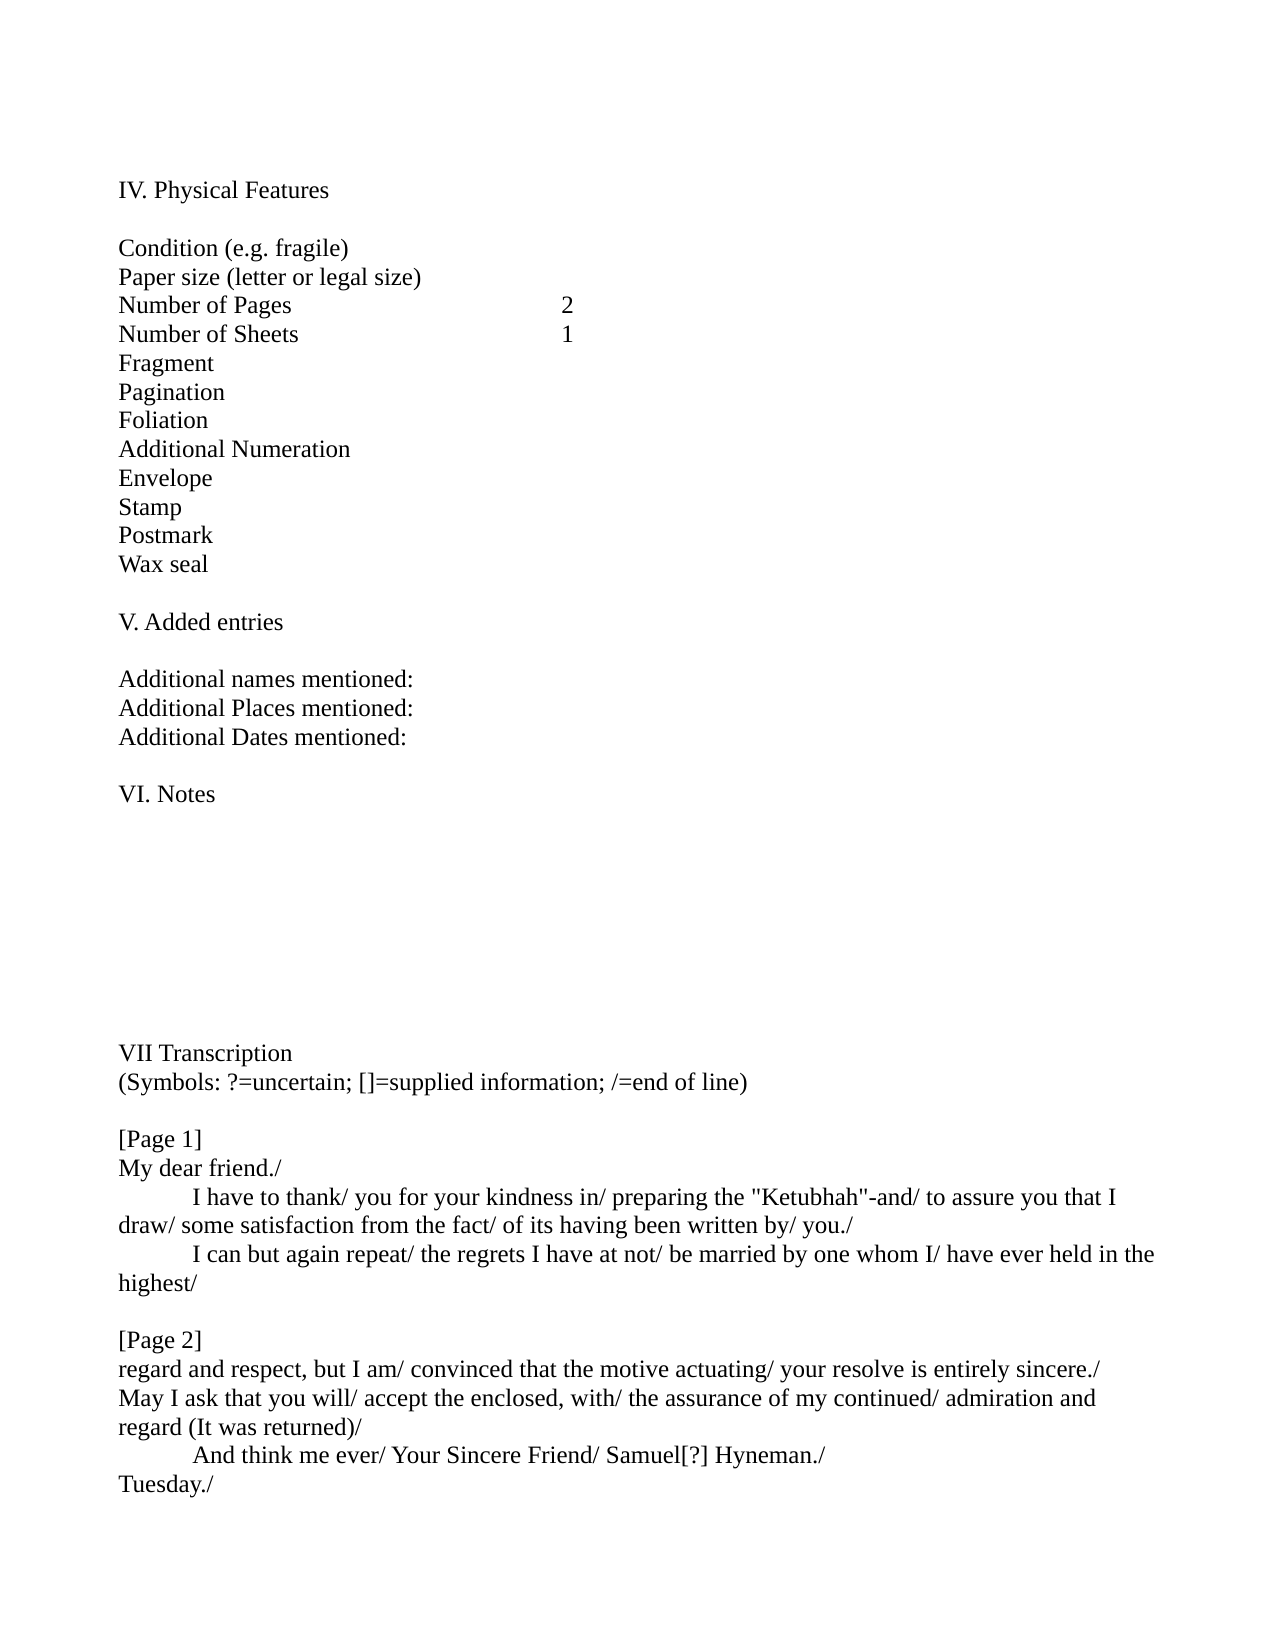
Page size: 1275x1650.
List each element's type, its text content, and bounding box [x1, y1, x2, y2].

text My dear friend./ [118, 1153, 1157, 1182]
text Stamp [118, 492, 1157, 521]
text [Page 1] [118, 1124, 1157, 1153]
text Wax seal [118, 549, 1157, 578]
text VI. Notes [118, 779, 1157, 808]
text regard and respect, but I am/ convinced that the motive actuating/ your resolve is entirely sincere./ May I ask that you will/ accept the enclosed, with/ the assurance of my continued/ admiration and regard (It was returned)/ [118, 1354, 1157, 1441]
text IV. Physical Features [118, 176, 1157, 204]
text Pagination [118, 377, 1157, 406]
text VII Transcription [118, 1038, 1157, 1067]
text Additional Places mentioned: [118, 693, 1157, 722]
text Additional names mentioned: [118, 664, 1157, 693]
text I can but again repeat/ the regrets I have at not/ be married by one whom I/ have ever held in the highest/ [118, 1239, 1157, 1297]
text V. Added entries [118, 607, 1157, 636]
text Fragment [118, 348, 1157, 377]
text Foliation [118, 406, 1157, 434]
text Condition (e.g. fragile) [118, 233, 1157, 262]
text (Symbols: ?=uncertain; []=supplied information; /=end of line) [118, 1067, 1157, 1096]
text Paper size (letter or legal size) [118, 262, 1157, 291]
text I have to thank/ you for your kindness in/ preparing the "Ketubhah"-and/ to assure you that I draw/ some satisfaction from the fact/ of its having been written by/ you./ [118, 1182, 1157, 1239]
text Number of Pages 2 [118, 291, 1157, 319]
text Additional Numeration [118, 434, 1157, 463]
text Additional Dates mentioned: [118, 722, 1157, 751]
text Envelope [118, 463, 1157, 492]
text Number of Sheets 1 [118, 319, 1157, 348]
text Tuesday./ [118, 1469, 1157, 1498]
text [Page 2] [118, 1326, 1157, 1354]
text Postma rk [118, 521, 1157, 549]
text And think me ever/ Your Sincere Friend/ Samuel[?] Hyneman./ [118, 1441, 1157, 1469]
